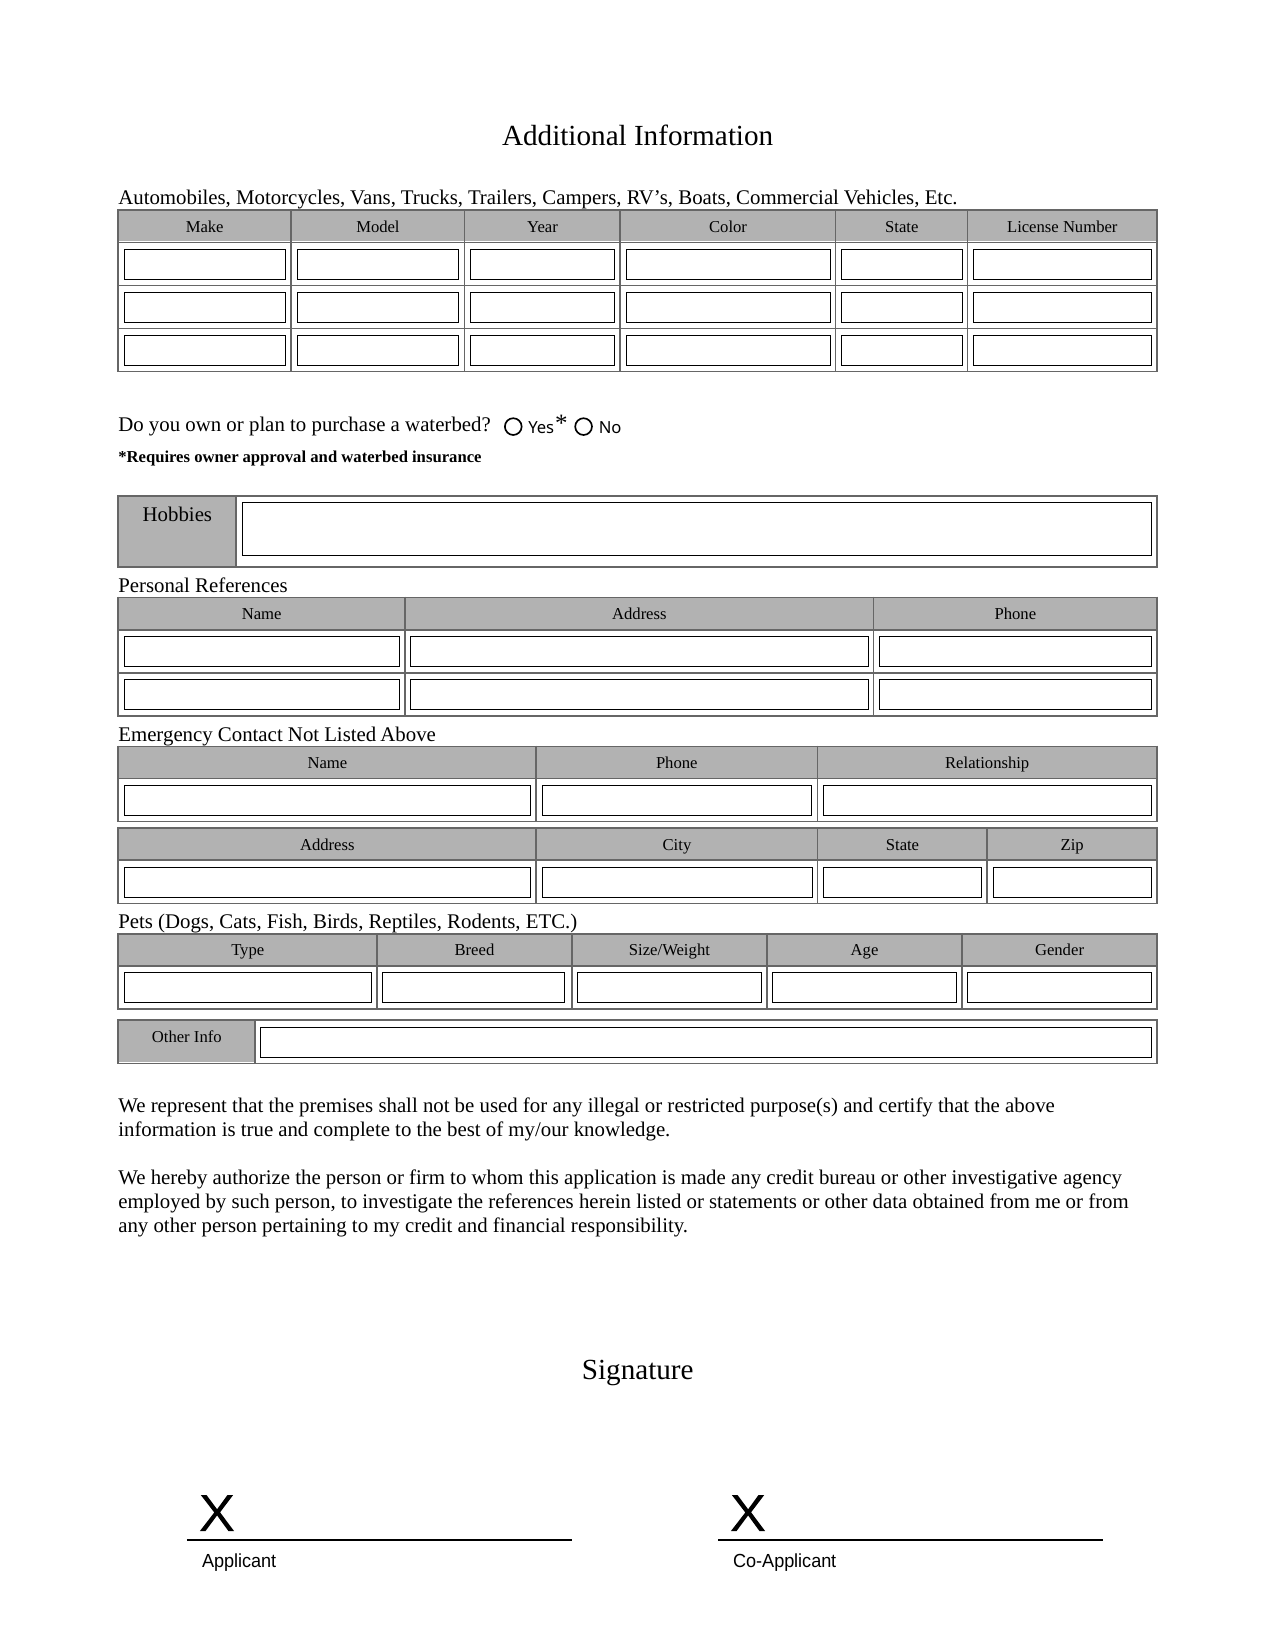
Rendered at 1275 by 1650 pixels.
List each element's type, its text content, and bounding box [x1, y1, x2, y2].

table_header License Number [968, 211, 1156, 241]
text Additional Information [118, 118, 1157, 152]
table_cell [573, 967, 766, 1008]
table_cell [768, 967, 961, 1008]
table_header State [818, 829, 986, 859]
table_header Hobbies [119, 497, 235, 566]
table_cell [818, 779, 1156, 821]
table_header Model [292, 211, 464, 241]
table_cell [406, 674, 873, 715]
table_cell [988, 861, 1156, 902]
text Pets (Dogs, Cats, Fish, Birds, Reptiles, Rodents, ETC.) [118, 909, 1157, 933]
table_header Name [119, 598, 404, 629]
text Emergency Contact Not Listed Above [118, 721, 1157, 746]
table_cell [537, 861, 817, 902]
table_header Phone [537, 747, 817, 778]
table_cell [119, 674, 404, 715]
table_cell [292, 286, 464, 328]
table_cell [292, 243, 464, 284]
text [629, 406, 1157, 447]
table_cell [874, 674, 1156, 715]
text We hereby authorize the person or firm to whom this application is made any credit bureau or other investigative agency employed by such person, to investigate the references herein listed or statements or other data obtained from me or from any other person pertaining to my credit and financial responsibility. [118, 1165, 1157, 1237]
text * [555, 406, 574, 447]
table_cell [836, 243, 967, 284]
table_cell [874, 631, 1156, 672]
table_header Color [621, 211, 835, 241]
table_cell [968, 286, 1156, 328]
table_cell [621, 329, 835, 371]
table_cell [465, 286, 619, 328]
table_cell [465, 329, 619, 371]
table_header [237, 497, 1156, 566]
table_cell [968, 243, 1156, 284]
table_cell [968, 329, 1156, 371]
table_cell [119, 779, 535, 821]
table_cell [119, 967, 376, 1008]
text *Requires owner approval and waterbed insurance [118, 447, 1157, 466]
table_header [256, 1021, 1156, 1062]
table_header Breed [378, 935, 571, 965]
table_cell [119, 861, 535, 902]
table_cell [406, 631, 873, 672]
table_cell [836, 329, 967, 371]
table_cell [836, 286, 967, 328]
text Automobiles, Motorcycles, Vans, Trucks, Trailers, Campers, RV’s, Boats, Commercial Vehicles, Etc. [118, 185, 1157, 209]
text Signature [118, 1352, 1157, 1386]
table_cell [537, 779, 817, 821]
table_header Type [119, 935, 376, 965]
table_header State [836, 211, 967, 241]
table_header Year [465, 211, 619, 241]
table_cell [292, 329, 464, 371]
text Personal References [118, 573, 1157, 597]
table_cell [378, 967, 571, 1008]
table_cell [621, 286, 835, 328]
table_header City [537, 829, 817, 859]
table_header Other Info [119, 1021, 254, 1062]
table_header Age [768, 935, 961, 965]
table_cell [119, 329, 290, 371]
table_cell [818, 861, 986, 902]
table_header Address [119, 829, 535, 859]
table_header Name [119, 747, 535, 778]
table_header Size/Weight [573, 935, 766, 965]
table_cell [465, 243, 619, 284]
table_header Address [406, 598, 873, 629]
table_cell [119, 631, 404, 672]
table_header Relationship [818, 747, 1156, 778]
table_cell [963, 967, 1156, 1008]
text We represent that the premises shall not be used for any illegal or restricted purpose(s) and certify that the above information is true and complete to the best of my/our knowledge. [118, 1093, 1157, 1141]
table_cell [119, 286, 290, 328]
text Do you own or plan to purchase a waterbed? [118, 406, 503, 447]
table_header Gender [963, 935, 1156, 965]
table_header Make [119, 211, 290, 241]
table_header Zip [988, 829, 1156, 859]
table_cell [119, 243, 290, 284]
table_header Phone [874, 598, 1156, 629]
table_cell [621, 243, 835, 284]
